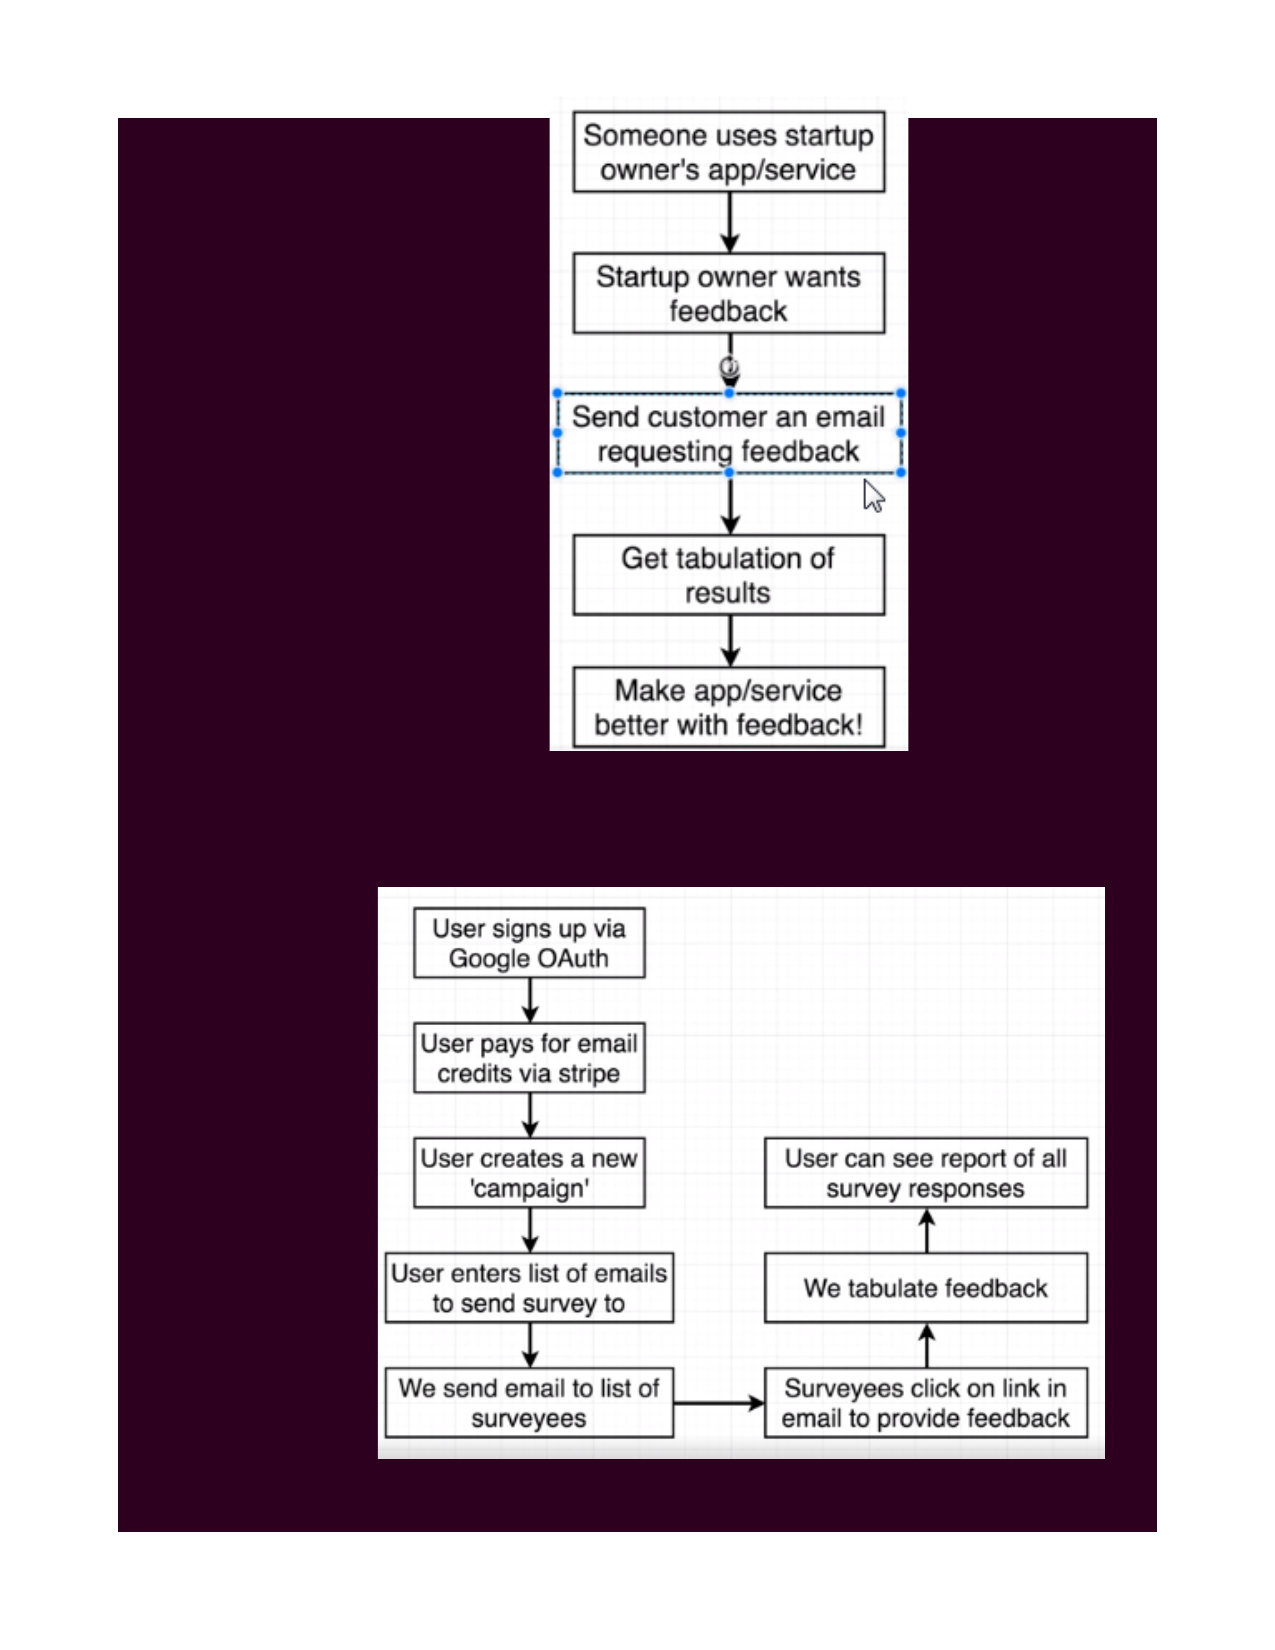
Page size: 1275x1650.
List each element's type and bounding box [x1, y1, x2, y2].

picture [549, 96, 909, 751]
picture [377, 887, 1105, 1459]
